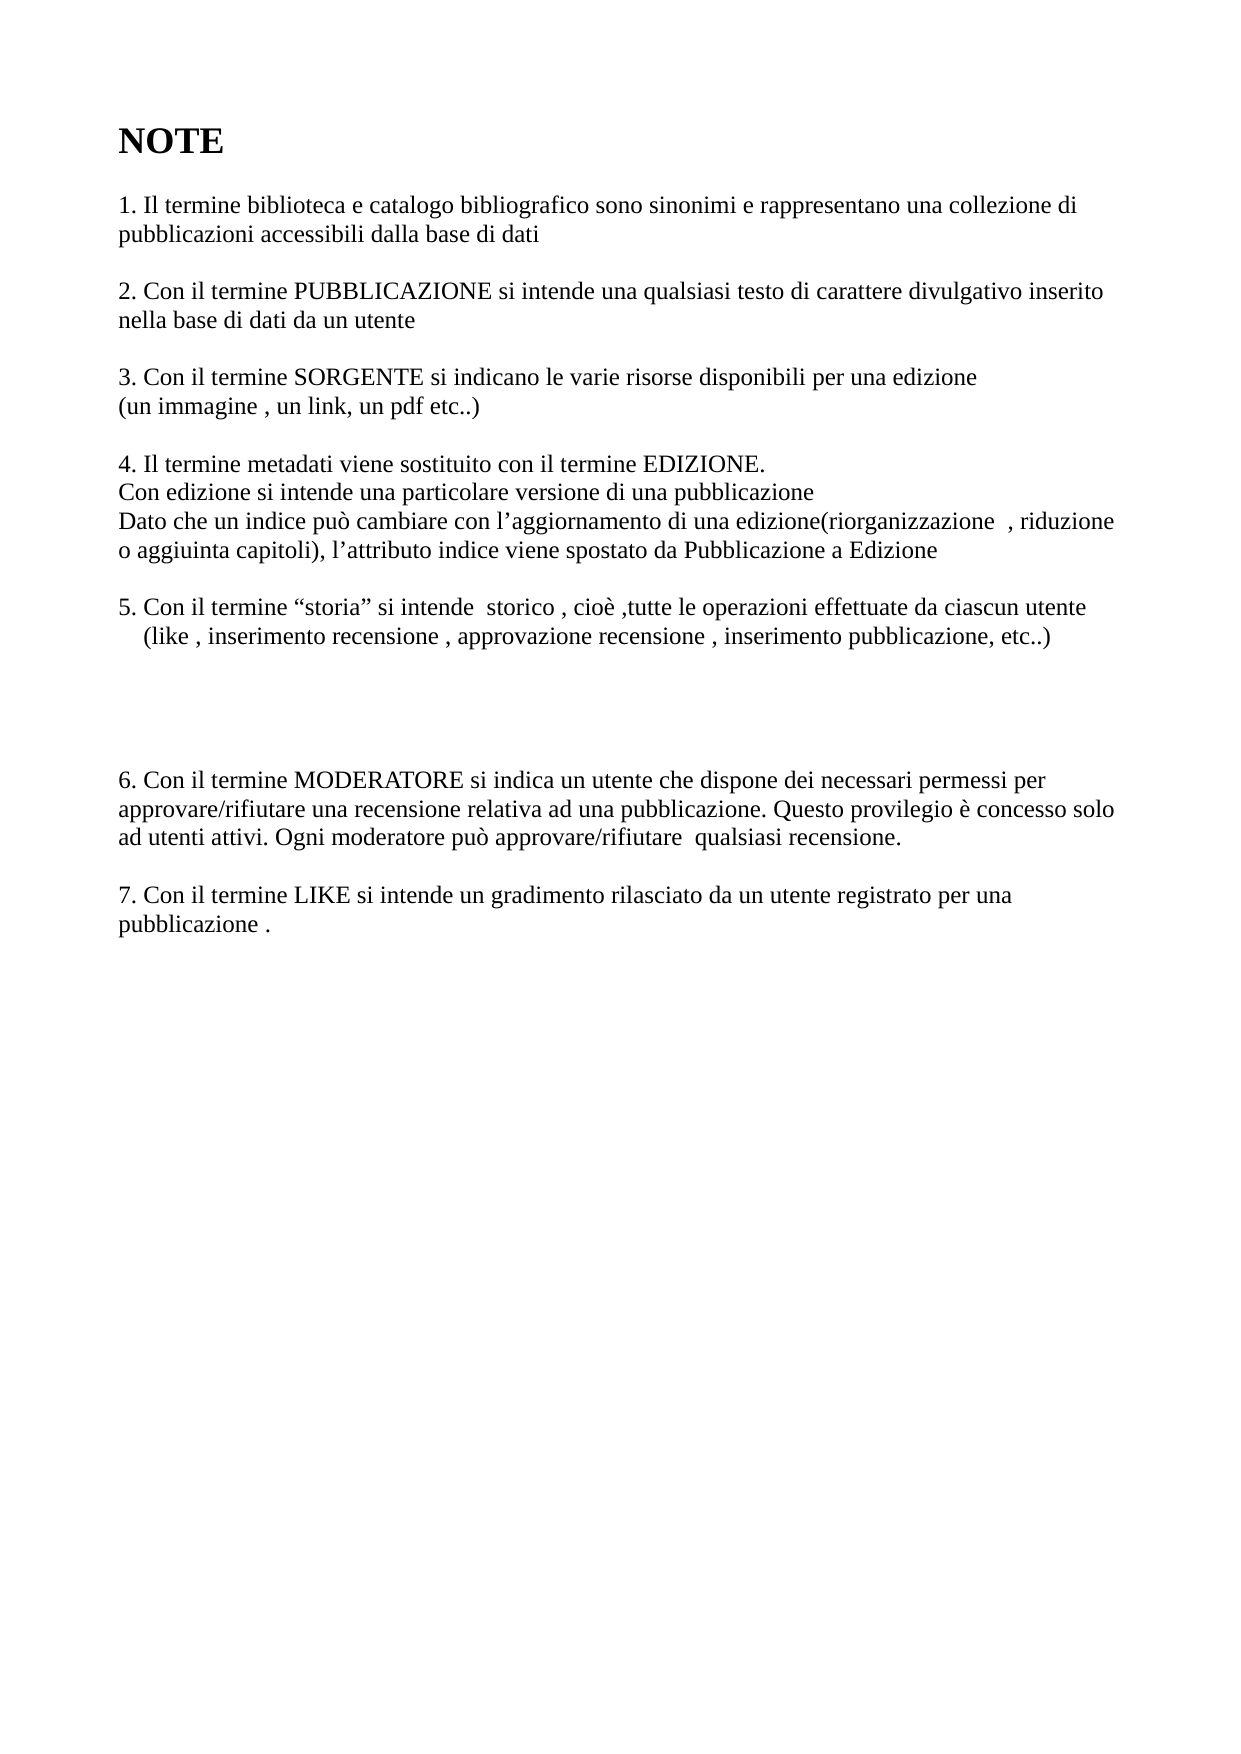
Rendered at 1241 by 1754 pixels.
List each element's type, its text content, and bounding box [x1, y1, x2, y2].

text (like , inserimento recensione , approvazione recensione , inserimento pubblicazione, etc..) [118, 621, 1122, 650]
text NOTE [118, 118, 1122, 161]
text 2. Con il termine PUBBLICAZIONE si intende una qualsiasi testo di carattere divulgativo inserito nella base di dati da un utente [118, 276, 1122, 334]
text Dato che un indice può cambiare con l’aggiornamento di una edizione(riorganizzazione , riduzione o aggiuinta capitoli), l’attributo indice viene spostato da Pubblicazione a Edizione [118, 506, 1122, 564]
text 1. Il termine biblioteca e catalogo bibliografico sono sinonimi e rappresentano una collezione di pubblicazioni accessibili dalla base di dati [118, 190, 1122, 247]
text Con edizione si intende una particolare versione di una pubblicazione [118, 477, 1122, 506]
text 5. Con il termine “storia” si intende storico , cioè ,tutte le operazioni effettuate da ciascun utente [118, 592, 1122, 621]
text (un immagine , un link, un pdf etc..) [118, 391, 1122, 420]
text 7. Con il termine LIKE si intende un gradimento rilasciato da un utente registrato per una pubblicazione . [118, 880, 1122, 937]
text 4. Il termine metadati viene sostituito con il termine EDIZIONE. [118, 449, 1122, 477]
text 6. Con il termine MODERATORE si indica un utente che dispone dei necessari permessi per approvare/rifiutare una recensione relativa ad una pubblicazione. Questo provilegio è concesso solo ad utenti attivi. Ogni moderatore può approvare/rifiutare qualsiasi recensione. [118, 765, 1122, 851]
text 3. Con il termine SORGENTE si indicano le varie risorse disponibili per una edizione [118, 362, 1122, 391]
